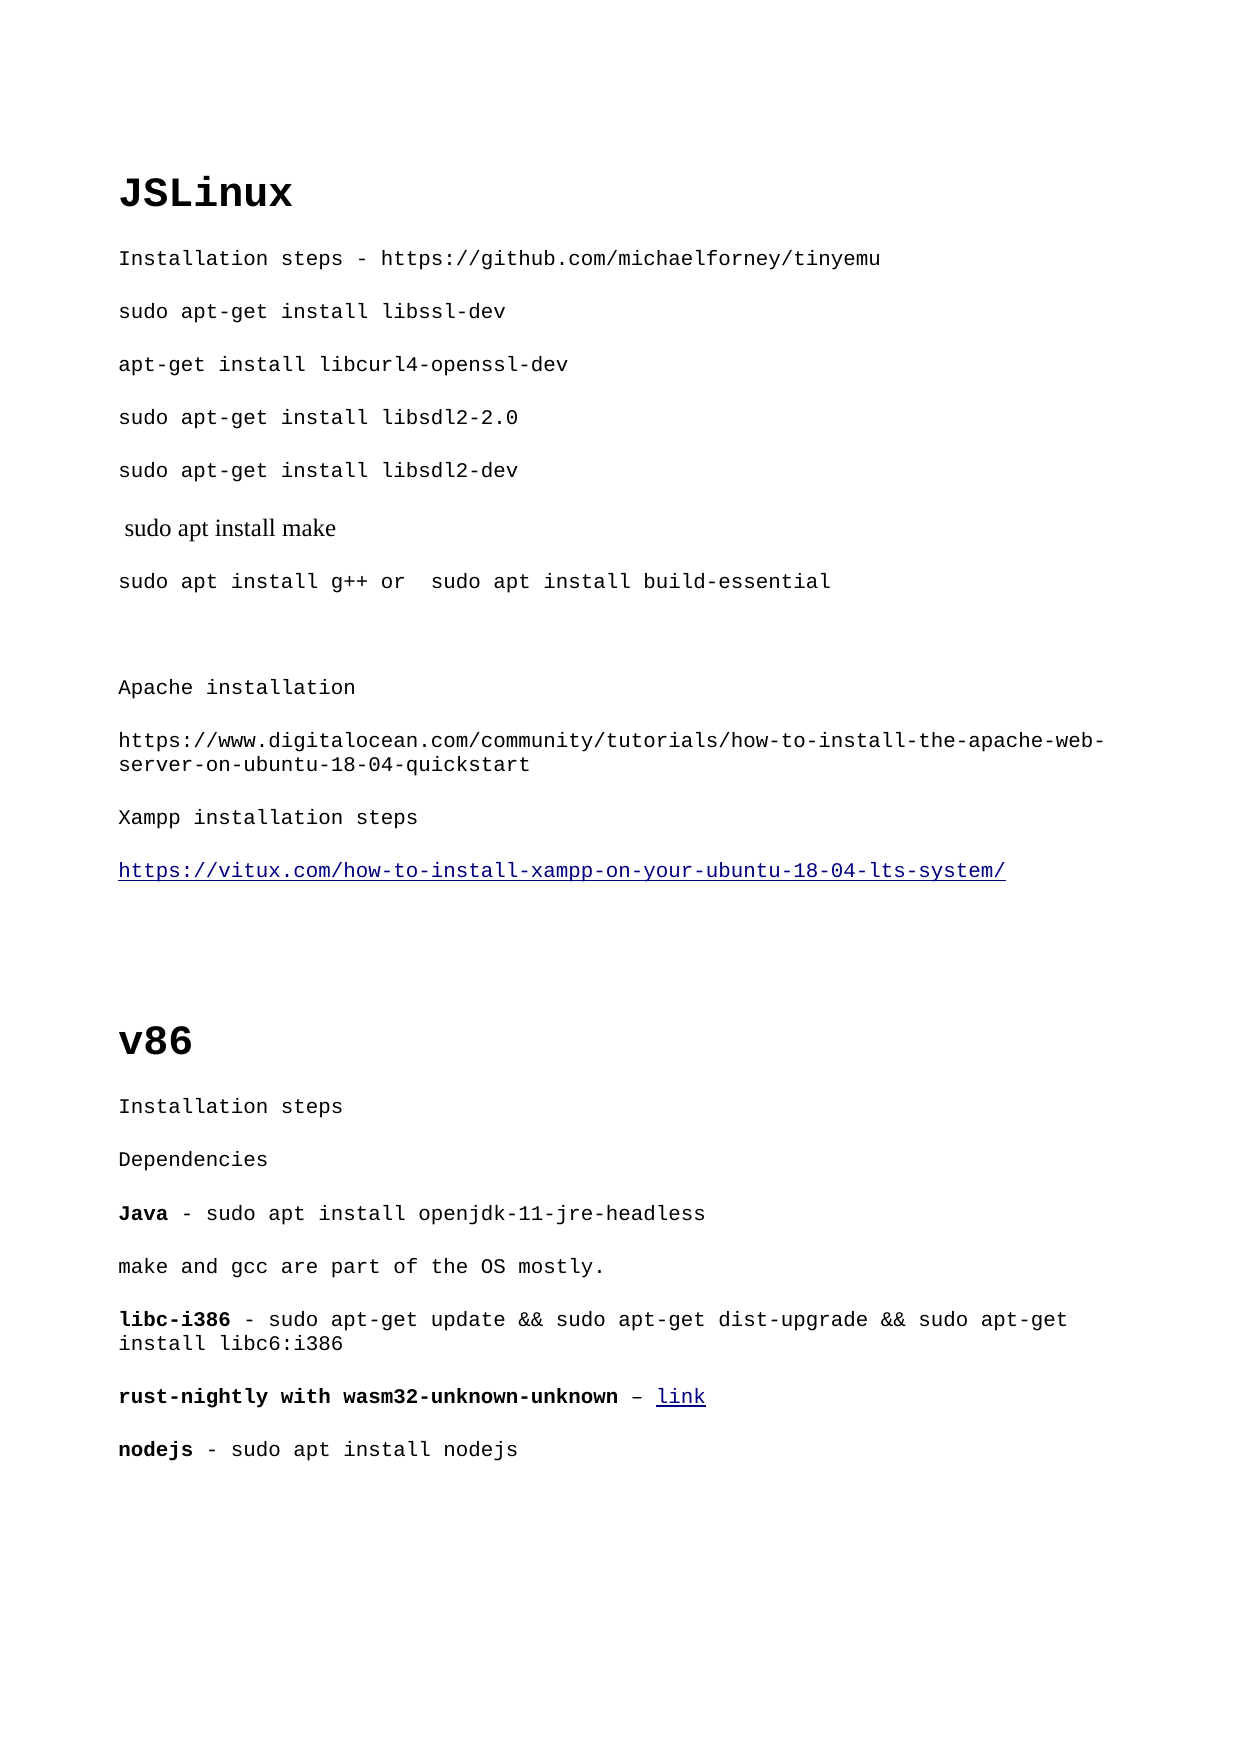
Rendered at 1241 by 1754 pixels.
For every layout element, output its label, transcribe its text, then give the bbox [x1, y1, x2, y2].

text Xampp installation steps [118, 807, 1122, 831]
text apt-get install libcurl4-openssl-dev [118, 354, 1122, 378]
text libc-i386 - sudo apt-get update && sudo apt-get dist-upgrade && sudo apt-get install libc6:i386 [118, 1309, 1122, 1356]
text sudo apt-get install libsdl2-2.0 [118, 407, 1122, 431]
text sudo apt-get install libsdl2-dev [118, 460, 1122, 484]
text https://vitux.com/how-to-install-xampp-on-your-ubuntu-18-04-lts-system/ [118, 860, 1122, 884]
text v86 [118, 1020, 1122, 1067]
text rust-nightly with wasm32-unknown-unknown – link [118, 1386, 1122, 1409]
text Installation steps - https://github.com/michaelforney/tinyemu [118, 248, 1122, 272]
text sudo apt install make [118, 513, 1122, 542]
text Apache installation [118, 677, 1122, 701]
text make and gcc are part of the OS mostly. [118, 1256, 1122, 1279]
text sudo apt install g++ or sudo apt install build-essential [118, 571, 1122, 595]
text Java - sudo apt install openjdk-11-jre-headless [118, 1203, 1122, 1226]
text JSLinux [118, 171, 1122, 218]
text sudo apt-get install libssl-dev [118, 301, 1122, 325]
text https://www.digitalocean.com/community/tutorials/how-to-install-the-apache-web-server-on-ubuntu-18-04-quickstart [118, 730, 1122, 778]
text Dependencies [118, 1149, 1122, 1173]
text Installation steps [118, 1096, 1122, 1120]
text nodejs - sudo apt install nodejs [118, 1439, 1122, 1462]
